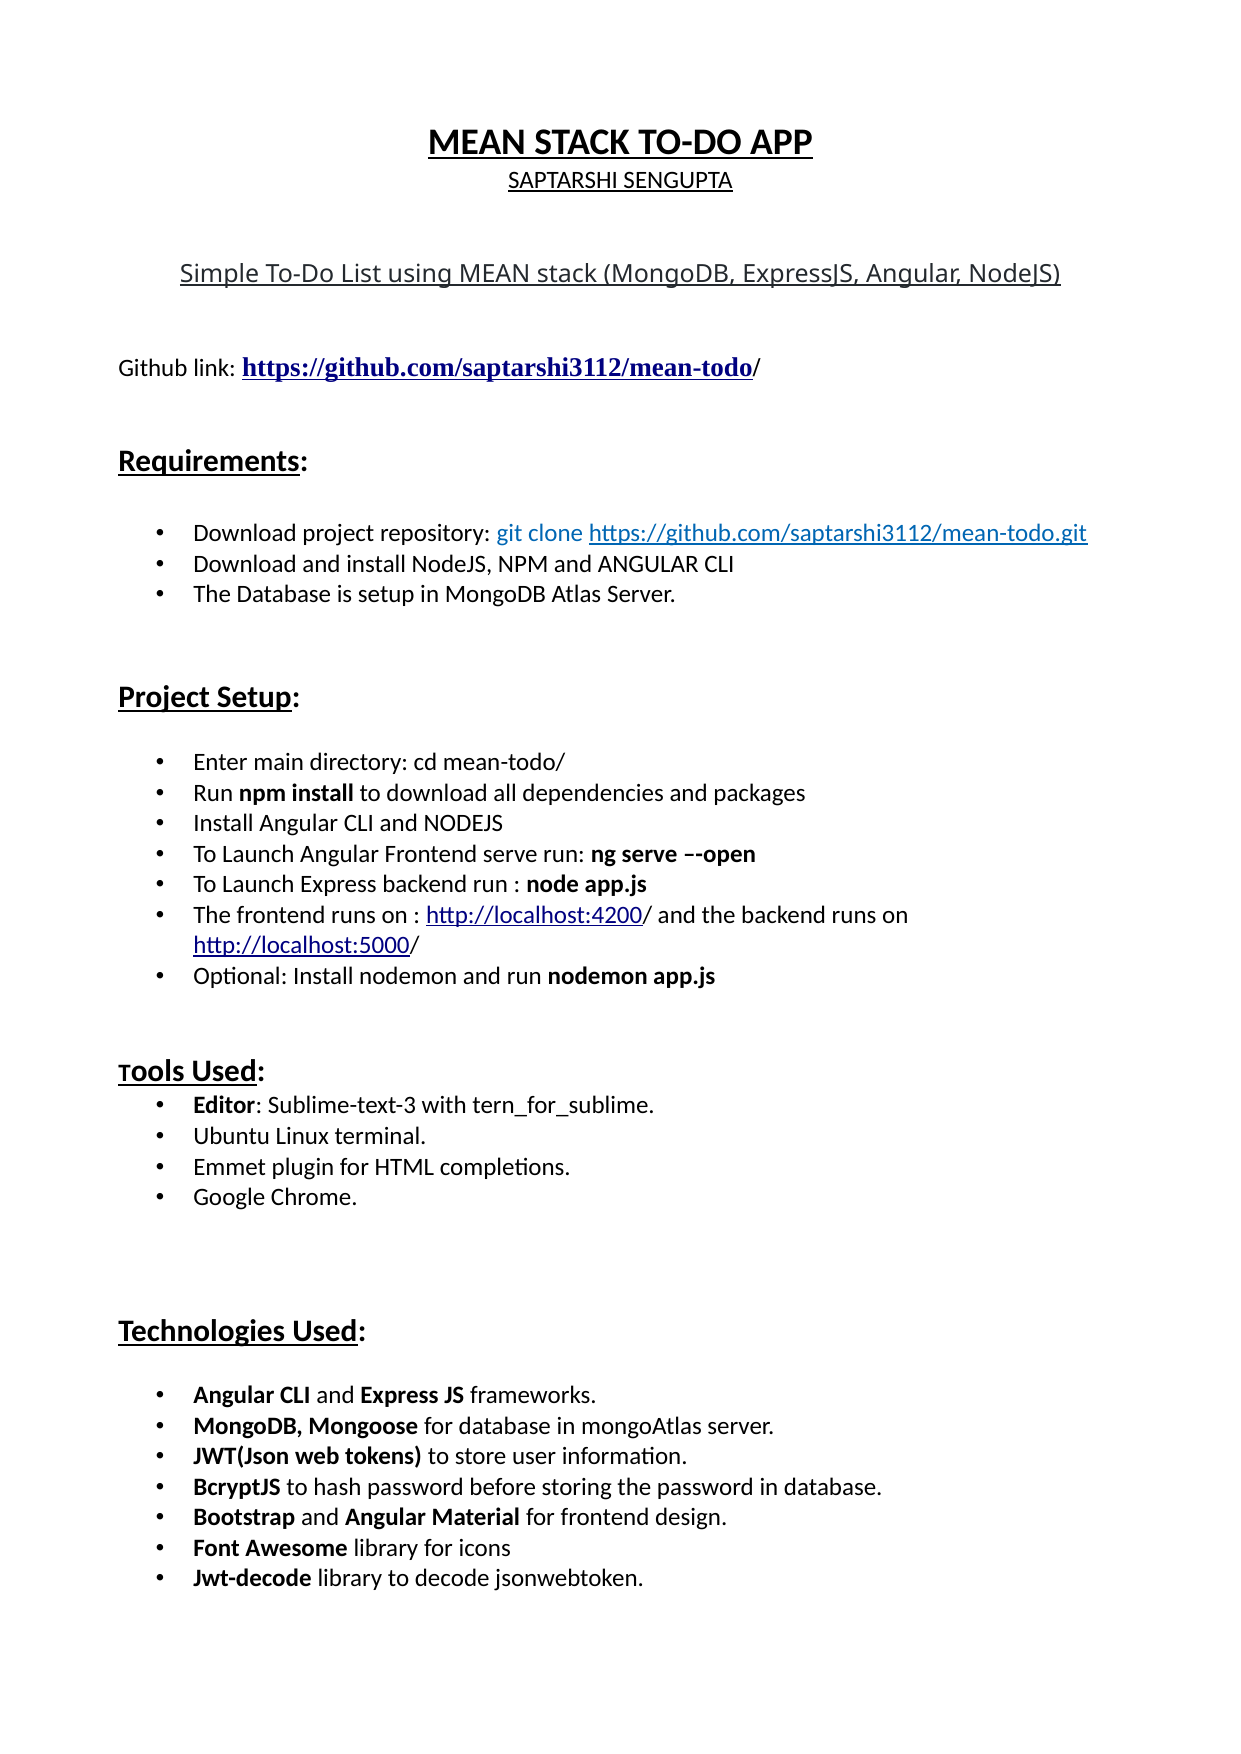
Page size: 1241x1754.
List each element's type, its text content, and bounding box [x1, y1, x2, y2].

list MongoDB, Mongoose for database in mongoAtlas server. [156, 1410, 1122, 1441]
list Emmet plugin for HTML completions. [156, 1151, 1122, 1181]
text SAPTARSHI SENGUPTA [118, 164, 1122, 194]
list Font Awesome library for icons [156, 1532, 1122, 1563]
list BcryptJS to hash password before storing the password in database. [156, 1471, 1122, 1502]
list The frontend runs on : http://localhost:4200/ and the backend runs on http://localhost:5000/ [156, 899, 1122, 960]
text Requirements: [118, 441, 1122, 479]
list Jwt-decode library to decode jsonwebtoken. [156, 1563, 1122, 1593]
list Editor: Sublime-text-3 with tern_for_sublime. [156, 1089, 1122, 1120]
list JWT(Json web tokens) to store user information. [156, 1441, 1122, 1471]
list The Database is setup in MongoDB Atlas Server. [156, 578, 1122, 609]
list Install Angular CLI and NODEJS [156, 807, 1122, 838]
list Optional: Install nodemon and run nodemon app.js [156, 960, 1122, 990]
list To Launch Angular Frontend serve run: ng serve –-open [156, 838, 1122, 868]
text Technologies Used: [118, 1311, 1122, 1349]
list Run npm install to download all dependencies and packages [156, 777, 1122, 807]
list Ubuntu Linux terminal. [156, 1120, 1122, 1151]
text Simple To-Do List using MEAN stack (MongoDB, ExpressJS, Angular, NodeJS) [118, 256, 1122, 289]
text Github link: https://github.com/saptarshi3112/mean-todo/ [118, 351, 1122, 384]
list Download and install NodeJS, NPM and ANGULAR CLI [156, 548, 1122, 578]
list Google Chrome. [156, 1181, 1122, 1212]
list Bootstrap and Angular Material for frontend design. [156, 1502, 1122, 1532]
text Tools Used: [118, 1051, 1122, 1089]
list Download project repository: git clone https://github.com/saptarshi3112/mean-todo.git [156, 517, 1122, 548]
text Project Setup: [118, 678, 1122, 716]
list Enter main directory: cd mean-todo/ [156, 746, 1122, 777]
list To Launch Express backend run : node app.js [156, 868, 1122, 899]
text MEAN STACK TO-DO APP [118, 118, 1122, 164]
list Angular CLI and Express JS frameworks. [156, 1379, 1122, 1410]
